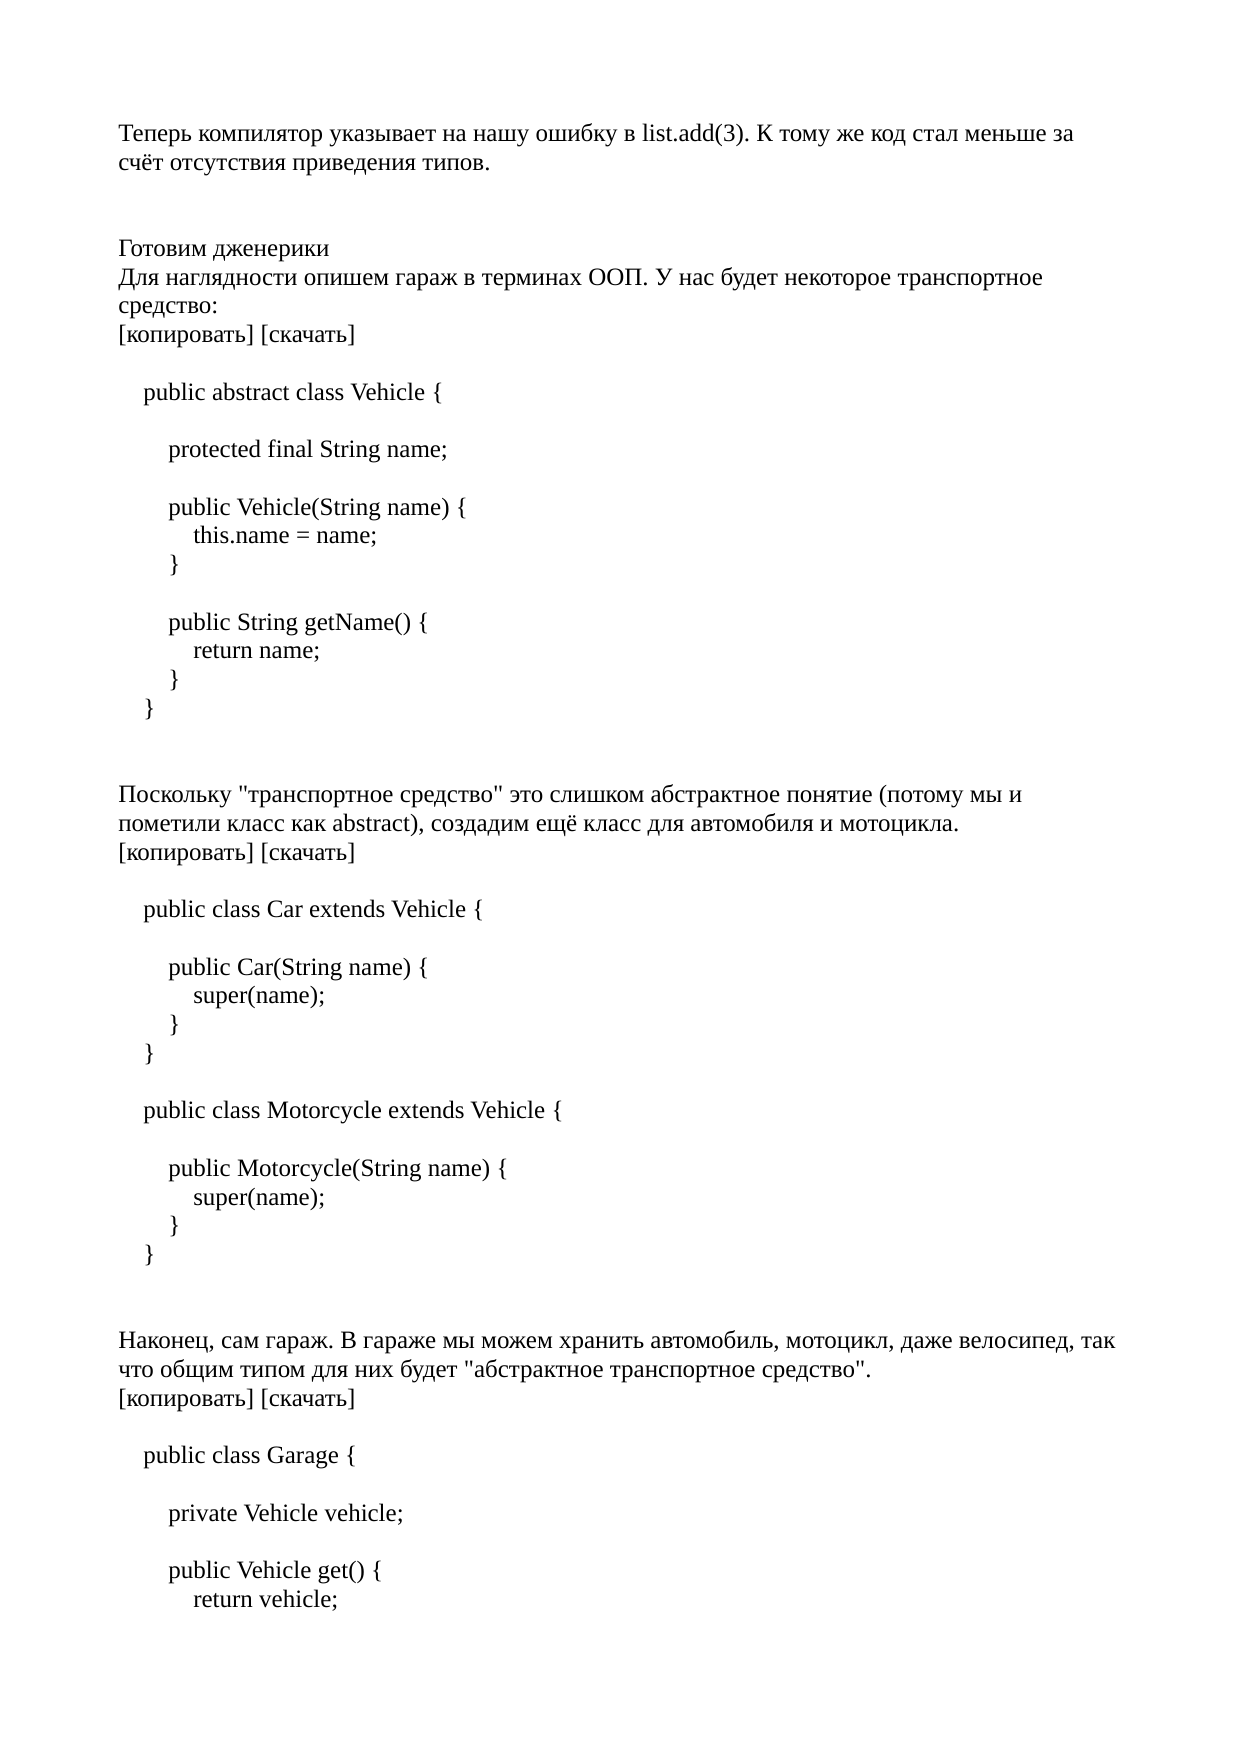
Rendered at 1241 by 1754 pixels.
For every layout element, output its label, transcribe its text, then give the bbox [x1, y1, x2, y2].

text Теперь компилятор указывает на нашу ошибку в list.add(3). К тому же код стал меньше за счёт отсутствия приведения типов. [118, 118, 1122, 176]
text public abstract class Vehicle { [118, 377, 1122, 406]
text } [118, 1239, 1122, 1268]
text [копировать] [скачать] [118, 1383, 1122, 1412]
text public String getName() { [118, 607, 1122, 636]
text private Vehicle vehicle; [118, 1498, 1122, 1527]
text } [118, 549, 1122, 578]
text public Motorcycle(String name) { [118, 1153, 1122, 1182]
text public class Motorcycle extends Vehicle { [118, 1096, 1122, 1124]
text protected final String name; [118, 434, 1122, 463]
text [копировать] [скачать] [118, 319, 1122, 348]
text } [118, 693, 1122, 722]
text return name; [118, 636, 1122, 664]
text public class Car extends Vehicle { [118, 894, 1122, 923]
text } [118, 664, 1122, 693]
text Наконец, сам гараж. В гараже мы можем хранить автомобиль, мотоцикл, даже велосипед, так что общим типом для них будет "абстрактное транспортное средство". [118, 1326, 1122, 1383]
text } [118, 1211, 1122, 1239]
text Поскольку "транспортное средство" это слишком абстрактное понятие (потому мы и пометили класс как abstract), создадим ещё класс для автомобиля и мотоцикла. [118, 779, 1122, 837]
text } [118, 1009, 1122, 1038]
text [копировать] [скачать] [118, 837, 1122, 866]
text this.name = name; [118, 521, 1122, 549]
text public class Garage { [118, 1441, 1122, 1469]
text Готовим дженерики [118, 233, 1122, 262]
text } [118, 1038, 1122, 1067]
text public Vehicle(String name) { [118, 492, 1122, 521]
text public Car(String name) { [118, 952, 1122, 981]
text Для наглядности опишем гараж в терминах ООП. У нас будет некоторое транспортное средство: [118, 262, 1122, 319]
text public Vehicle get() { [118, 1556, 1122, 1584]
text super(name); [118, 1182, 1122, 1211]
text return vehicle; [118, 1584, 1122, 1613]
text super(name); [118, 981, 1122, 1009]
